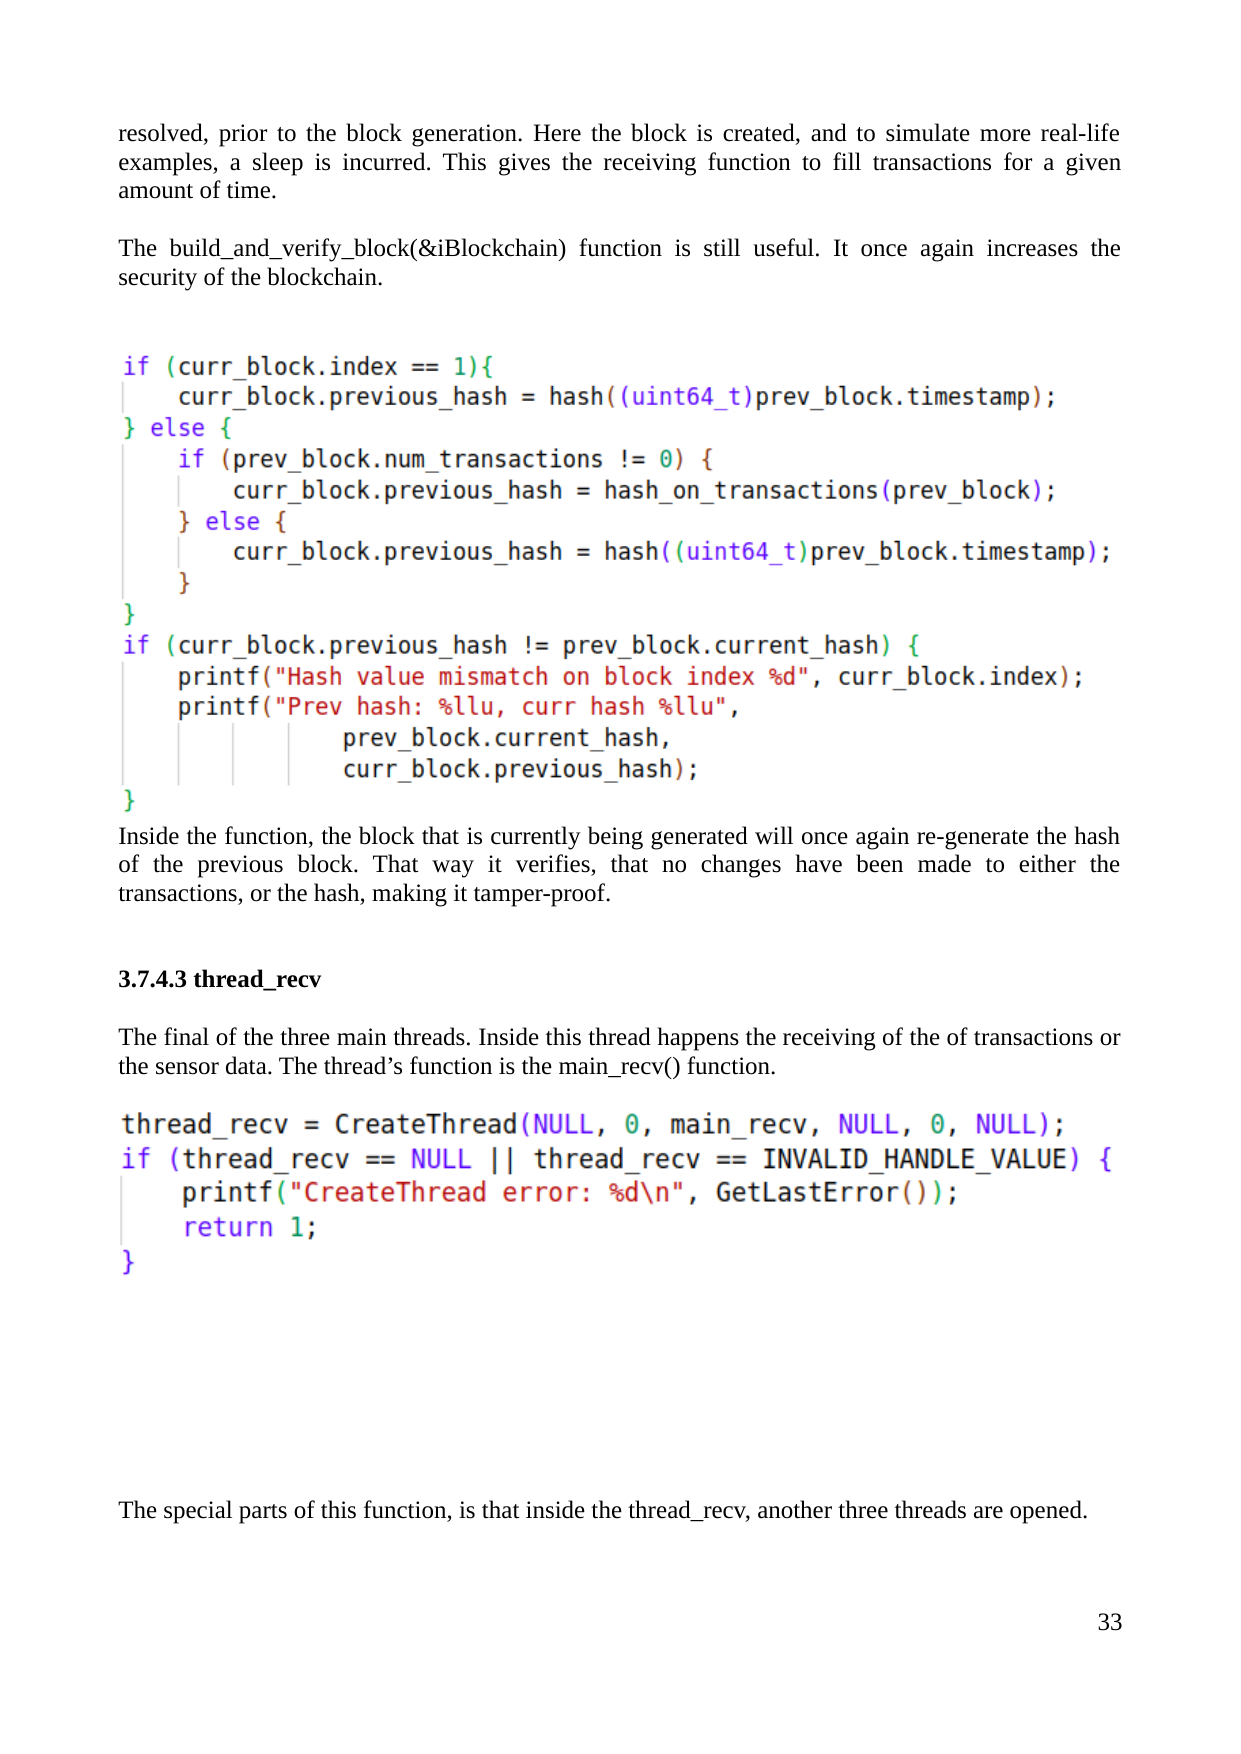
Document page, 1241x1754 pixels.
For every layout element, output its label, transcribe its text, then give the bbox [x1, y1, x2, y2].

text resolved, prior to the block generation. Here the block is created, and to simulate more real-life examples, a sleep is incurred. This gives the receiving function to fill transactions for a given amount of time. [118, 118, 1122, 204]
text 3.7.4.3 thread_recv [118, 964, 1122, 993]
picture [116, 1105, 1121, 1294]
text Inside the function, the block that is currently being generated will once again re-generate the hash of the previous block. That way it verifies, that no changes have been made to either the transactions, or the hash, making it tamper-proof. [118, 821, 1122, 907]
text The special parts of this function, is that inside the thread_recv, another three threads are opened. [118, 1495, 1122, 1524]
text The build_and_verify_block(&iBlockchain) function is still useful. It once again increases the security of the blockchain. [118, 233, 1122, 291]
picture [118, 352, 1123, 821]
text The final of the three main threads. Inside this thread happens the receiving of the of transactions or the sensor data. The thread’s function is the main_recv() function. [118, 1022, 1122, 1079]
